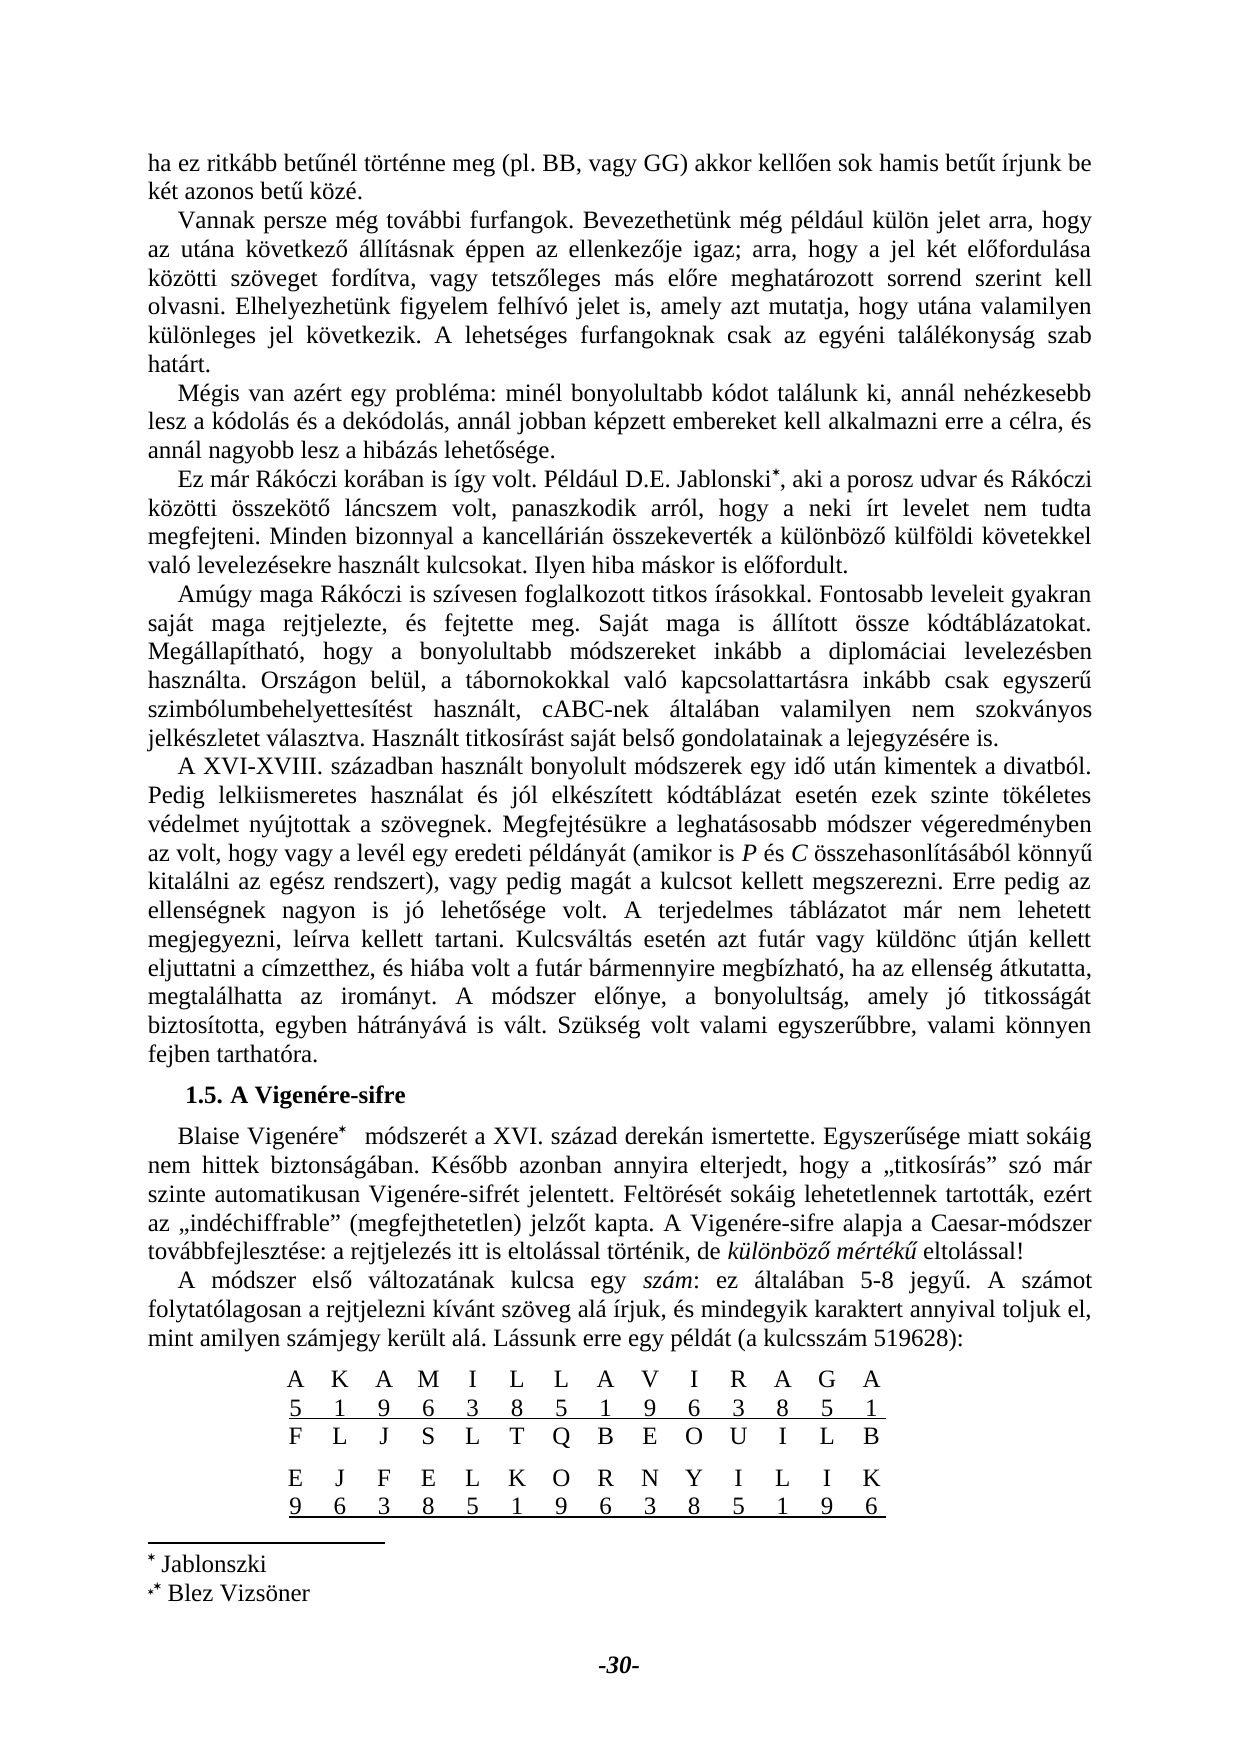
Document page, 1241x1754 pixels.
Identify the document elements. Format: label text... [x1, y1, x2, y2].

subtitle A Vigenére-sifre [185, 1080, 1093, 1109]
text Vannak persze még további furfangok. Bevezethetünk még például külön jelet arra, hogy az utána következő állításnak éppen az ellenkezője igaz; arra, hogy a jel két előfordulása közötti szöveget fordítva, vagy tetszőleges más előre meghatározott sorrend szerint kell olvasni. Elhelyezhetünk figyelem felhívó jelet is, amely azt mutatja, hogy utána valamilyen különleges jel következik. A lehetséges furfangoknak csak az egyéni találékonyság szab határt. [148, 205, 1093, 378]
text  Blez Vizsöner [148, 1578, 1093, 1606]
text Blaise Vigenére módszerét a XVI. század derekán ismertette. Egyszerűsége miatt sokáig nem hittek biztonságában. Később azonban annyira elterjedt, hogy a „titkosírás” szó már szinte automatikusan Vigenére-sifrét jelentett. Feltörését sokáig lehetetlennek tartották, ezért az „indéchiffrable” (megfejthetetlen) jelzőt kapta. A Vigenére-sifre alapja a Caesar-módszer továbbfejlesztése: a rejtjelezés itt is eltolással történik, de különböző mértékű eltolással! [148, 1121, 1093, 1265]
text Ez már Rákóczi korában is így volt. Például D.E. Jablonski, aki a porosz udvar és Rákóczi közötti összekötő láncszem volt, panaszkodik arról, hogy a neki írt levelet nem tudta megfejteni. Minden bizonnyal a kancellárián összekeverték a különböző külföldi követekkel való levelezésekre használt kulcsokat. Ilyen hiba máskor is előfordult. [148, 464, 1093, 579]
text Mégis van azért egy probléma: minél bonyolultabb kódot találunk ki, annál nehézkesebb lesz a kódolás és a dekódolás, annál jobban képzett embereket kell alkalmazni erre a célra, és annál nagyobb lesz a hibázás lehetősége. [148, 378, 1093, 464]
text ha ez ritkább betűnél történne meg (pl. BB, vagy GG) akkor kellően sok hamis betűt írjunk be két azonos betű közé. [148, 148, 1093, 205]
text A K A M I L L A V I R A G A [148, 1364, 1093, 1393]
text A módszer első változatának kulcsa egy szám: ez általában 5-8 jegyű. A számot folytatólagosan a rejtjelezni kívánt szöveg alá írjuk, és mindegyik karaktert annyival toljuk el, mint amilyen számjegy került alá. Lássunk erre egy példát (a kulcsszám 519628): [148, 1265, 1093, 1351]
text F L J S L T Q B E O U I L B [148, 1421, 1093, 1450]
text E J F E L K O R N Y I L I K [148, 1463, 1093, 1491]
text Amúgy maga Rákóczi is szívesen foglalkozott titkos írásokkal. Fontosabb leveleit gyakran saját maga rejtjelezte, és fejtette meg. Saját maga is állított össze kódtáblázatokat. Megállapítható, hogy a bonyolultabb módszereket inkább a diplomáciai levelezésben használta. Országon belül, a tábornokokkal való kapcsolattartásra inkább csak egyszerű szimbólumbehelyettesítést használt, cABC-nek általában valamilyen nem szokványos jelkészletet választva. Használt titkosírást saját belső gondolatainak a lejegyzésére is. [148, 579, 1093, 751]
text 9 6 3 8 5 1 9 6 3 8 5 1 9 6 [148, 1491, 1093, 1520]
text A XVI-XVIII. században használt bonyolult módszerek egy idő után kimentek a divatból. Pedig lelkiismeretes használat és jól elkészített kódtáblázat esetén ezek szinte tökéletes védelmet nyújtottak a szövegnek. Megfejtésükre a leghatásosabb módszer végeredményben az volt, hogy vagy a levél egy eredeti példányát (amikor is P és C összehasonlításából könnyű kitalálni az egész rendszert), vagy pedig magát a kulcsot kellett megszerezni. Erre pedig az ellenségnek nagyon is jó lehetősége volt. A terjedelmes táblázatot már nem lehetett megjegyezni, leírva kellett tartani. Kulcsváltás esetén azt futár vagy küldönc útján kellett eljuttatni a címzetthez, és hiába volt a futár bármennyire megbízható, ha az ellenség átkutatta, megtalálhatta az irományt. A módszer előnye, a bonyolultság, amely jó titkosságát biztosította, egyben hátrányává is vált. Szükség volt valami egyszerűbbre, valami könnyen fejben tarthatóra. [148, 751, 1093, 1068]
text 5 1 9 6 3 8 5 1 9 6 3 8 5 1 [148, 1393, 1093, 1421]
text Jablonszki [148, 1549, 1093, 1578]
